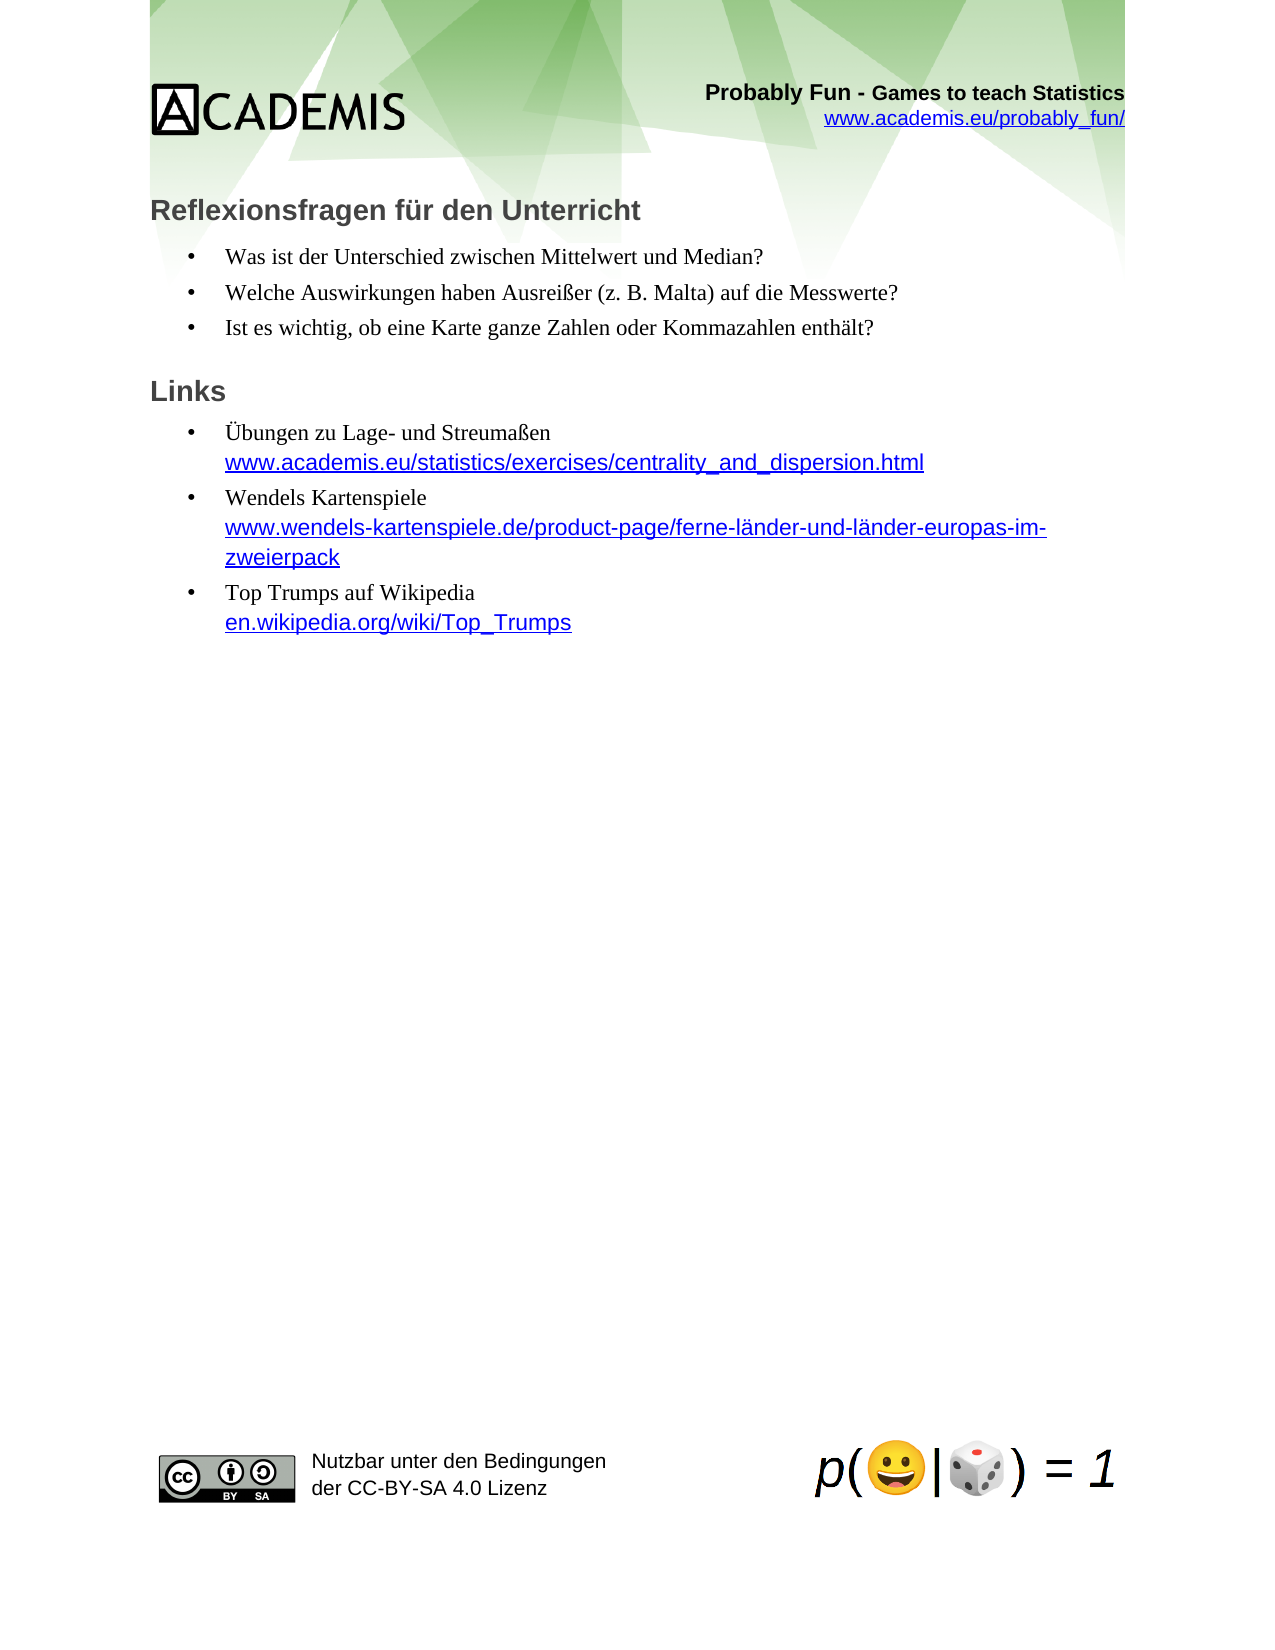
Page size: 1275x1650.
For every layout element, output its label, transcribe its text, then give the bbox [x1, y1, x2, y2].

picture [1002, 115, 1008, 124]
list Was ist der Unterschied zwischen Mittelwert und Median? [187, 239, 1125, 269]
list Übungen zu Lage- und Streumaßen www.academis.eu/statistics/exercises/centrality_and_dispersion.html [187, 416, 1125, 475]
picture [803, 1430, 1124, 1508]
subtitle Reflexionsfragen für den Unterricht [150, 193, 1125, 226]
subtitle Links [150, 374, 1125, 407]
list Top Trumps auf Wikipedia en.wikipedia.org/wiki/Top_Trumps [187, 576, 1125, 635]
picture [149, 0, 1125, 300]
picture [152, 1450, 302, 1507]
list Wendels Kartenspiele www.wendels-kartenspiele.de/product-page/ferne-länder-und-länder-europas-im-zweierpack [187, 481, 1125, 570]
list Ist es wichtig, ob eine Karte ganze Zahlen oder Kommazahlen enthält? [187, 311, 1125, 341]
list Welche Auswirkungen haben Ausreißer (z. B. Malta) auf die Messwerte? [187, 275, 1125, 305]
